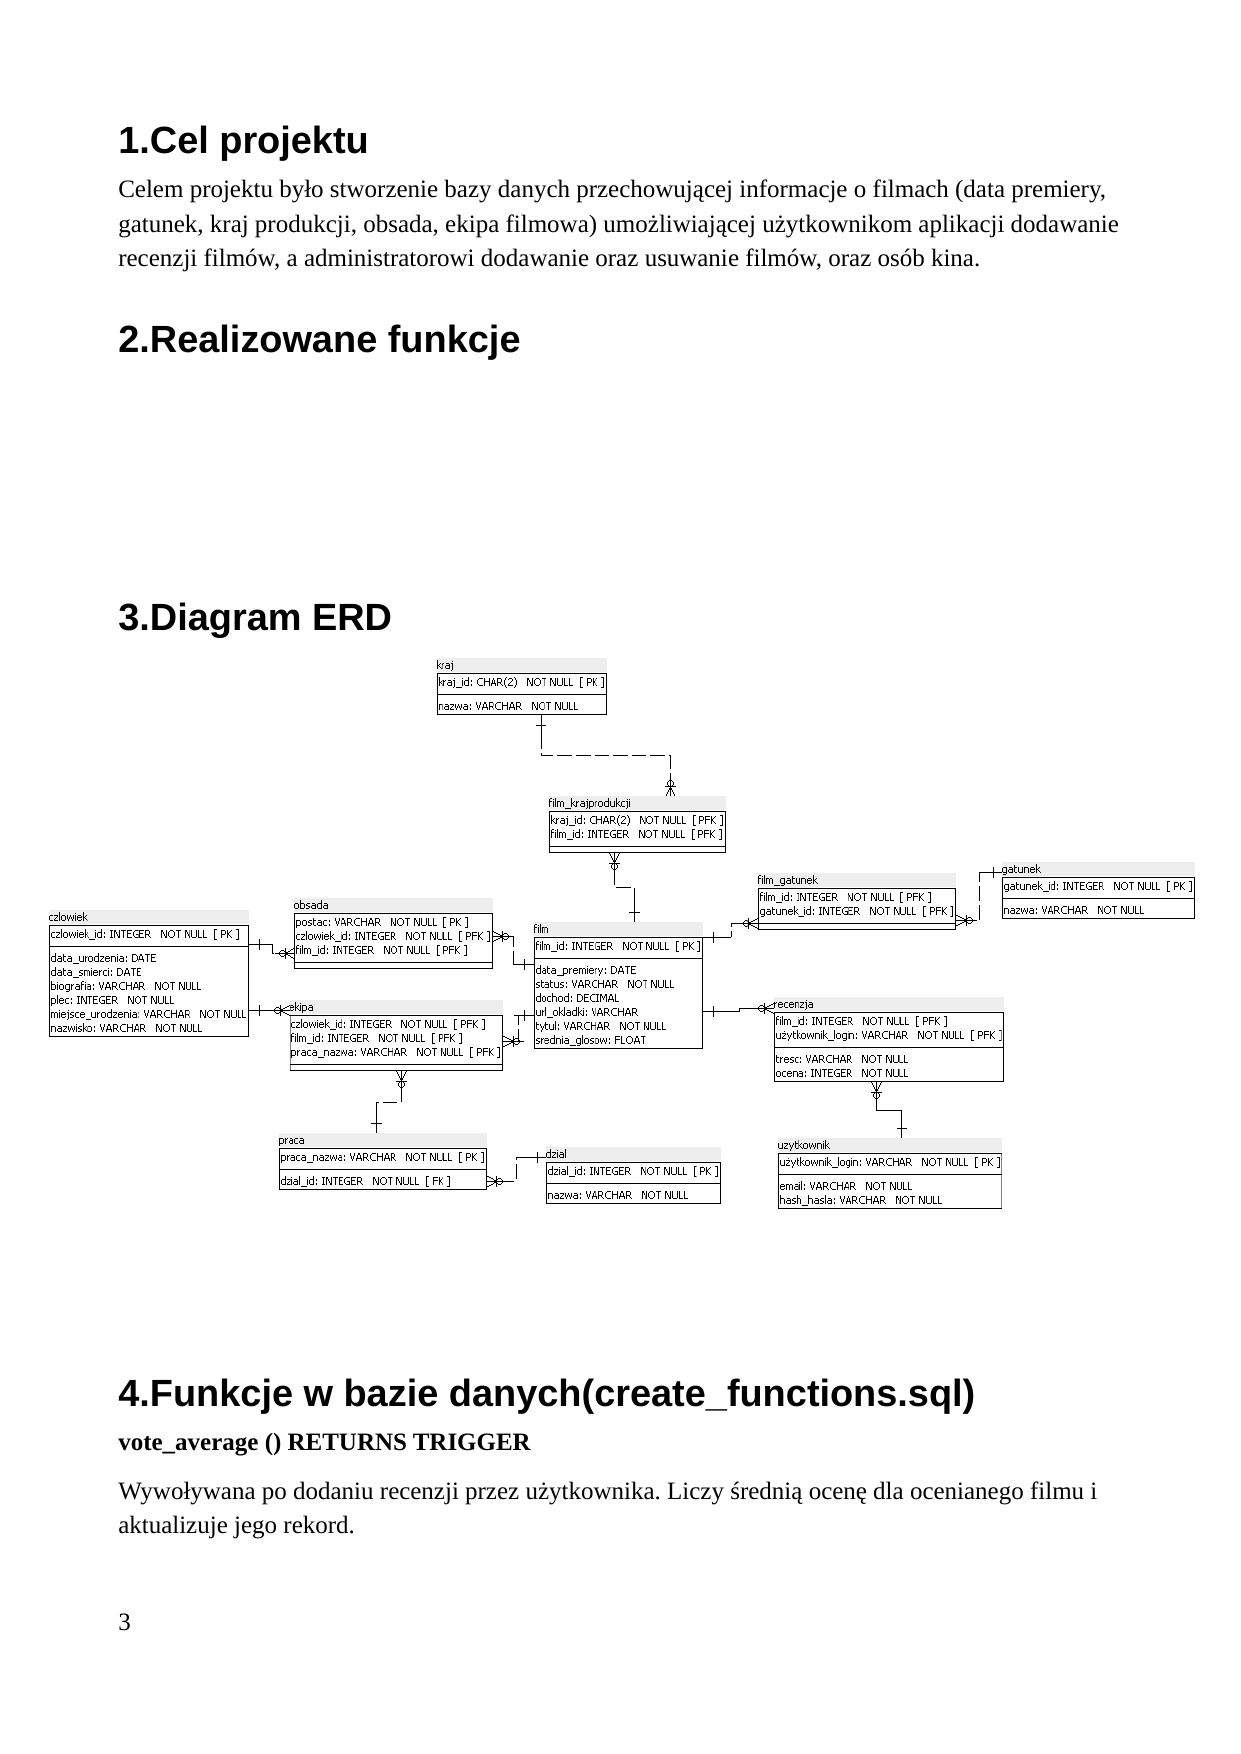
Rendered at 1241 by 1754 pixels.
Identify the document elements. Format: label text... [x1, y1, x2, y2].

subtitle 3.Diagram ERD [118, 595, 1122, 638]
picture [37, 650, 1204, 1242]
text Celem projektu było stworzenie bazy danych przechowującej informacje o filmach (data premiery, gatunek, kraj produkcji, obsada, ekipa filmowa) umożliwiającej użytkownikom aplikacji dodawanie recenzji filmów, a administratorowi dodawanie oraz usuwanie filmów, oraz osób kina. [118, 174, 1122, 272]
text Wywoływana po dodaniu recenzji przez użytkownika. Liczy średnią ocenę dla ocenianego filmu i aktualizuje jego rekord. [118, 1476, 1122, 1539]
subtitle 2.Realizowane funkcje [118, 317, 1122, 361]
text vote_average () RETURNS TRIGGER [118, 1427, 1122, 1456]
subtitle 4.Funkcje w bazie danych(create_functions.sql) [118, 1371, 1122, 1414]
subtitle 1.Cel projektu [118, 118, 1122, 162]
